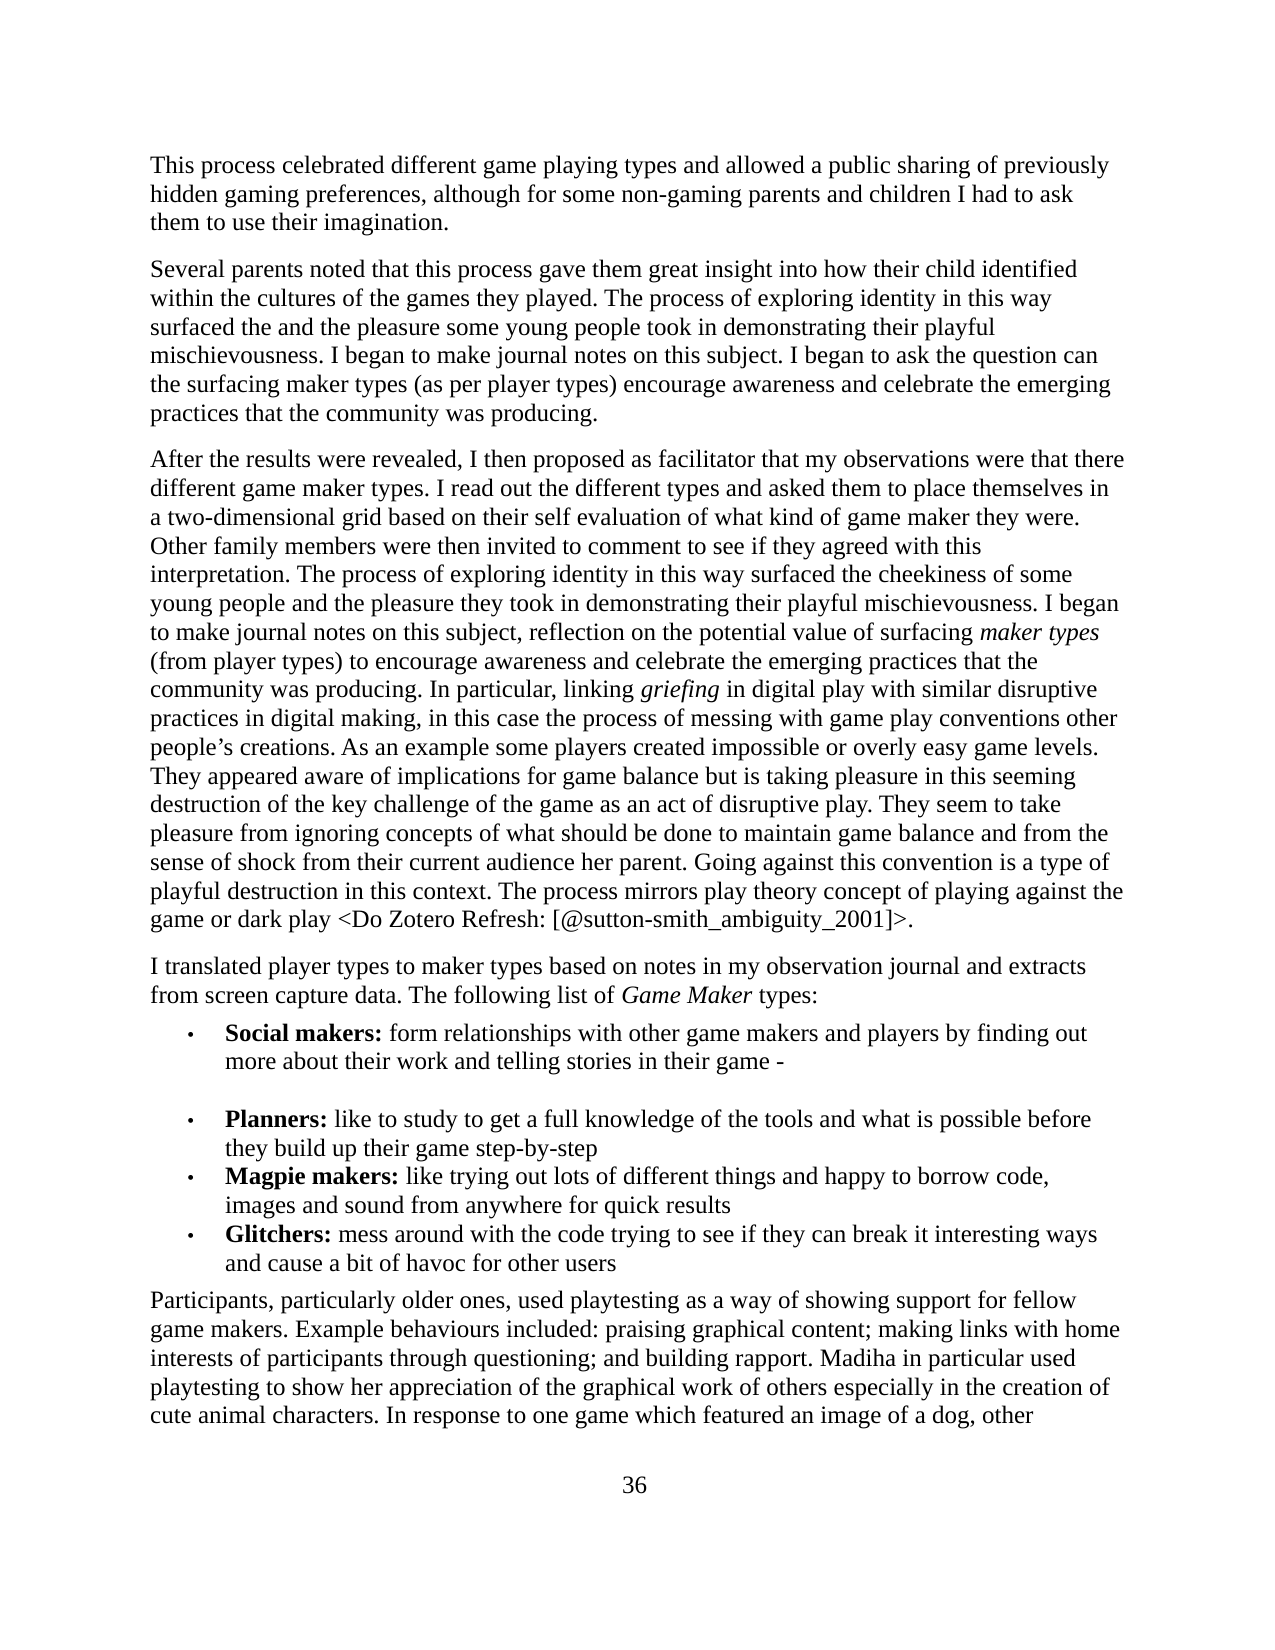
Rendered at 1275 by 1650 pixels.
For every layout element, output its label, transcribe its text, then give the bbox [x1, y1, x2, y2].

list Planners: like to study to get a full knowledge of the tools and what is possible before they build up their game step-by-step [187, 1104, 1125, 1161]
text After the results were revealed, I then proposed as facilitator that my observations were that there different game maker types. I read out the different types and asked them to place themselves in a two-dimensional grid based on their self evaluation of what kind of game maker they were. Other family members were then invited to comment to see if they agreed with this interpretation. The process of exploring identity in this way surfaced the cheekiness of some young people and the pleasure they took in demonstrating their playful mischievousness. I began to make journal notes on this subject, reflection on the potential value of surfacing maker types (from player types) to encourage awareness and celebrate the emerging practices that the community was producing. In particular, linking griefing in digital play with similar disruptive practices in digital making, in this case the process of messing with game play conventions other people’s creations. As an example some players created impossible or overly easy game levels. They appeared aware of implications for game balance but is taking pleasure in this seeming destruction of the key challenge of the game as an act of disruptive play. They seem to take pleasure from ignoring concepts of what should be done to maintain game balance and from the sense of shock from their current audience her parent. Going against this convention is a type of playful destruction in this context. The process mirrors play theory concept of playing against the game or dark play <Do Zotero Refresh: [@sutton-smith_ambiguity_2001]>. [150, 444, 1125, 933]
list Magpie makers: like trying out lots of different things and happy to borrow code, images and sound from anywhere for quick results [187, 1161, 1125, 1219]
text This process celebrated different game playing types and allowed a public sharing of previously hidden gaming preferences, although for some non-gaming parents and children I had to ask them to use their imagination. [150, 150, 1125, 236]
list Glitchers: mess around with the code trying to see if they can break it interesting ways and cause a bit of havoc for other users [187, 1219, 1125, 1276]
text Participants, particularly older ones, used playtesting as a way of showing support for fellow game makers. Example behaviours included: praising graphical content; making links with home interests of participants through questioning; and building rapport. Madiha in particular used playtesting to show her appreciation of the graphical work of others especially in the creation of cute animal characters. In response to one game which featured an image of a dog, other [150, 1285, 1125, 1429]
list Social makers: form relationships with other game makers and players by finding out more about their work and telling stories in their game - [187, 1018, 1125, 1104]
text I translated player types to maker types based on notes in my observation journal and extracts from screen capture data. The following list of Game Maker types: [150, 951, 1125, 1009]
text Several parents noted that this process gave them great insight into how their child identified within the cultures of the games they played. The process of exploring identity in this way surfaced the and the pleasure some young people took in demonstrating their playful mischievousness. I began to make journal notes on this subject. I began to ask the question can the surfacing maker types (as per player types) encourage awareness and celebrate the emerging practices that the community was producing. [150, 254, 1125, 427]
